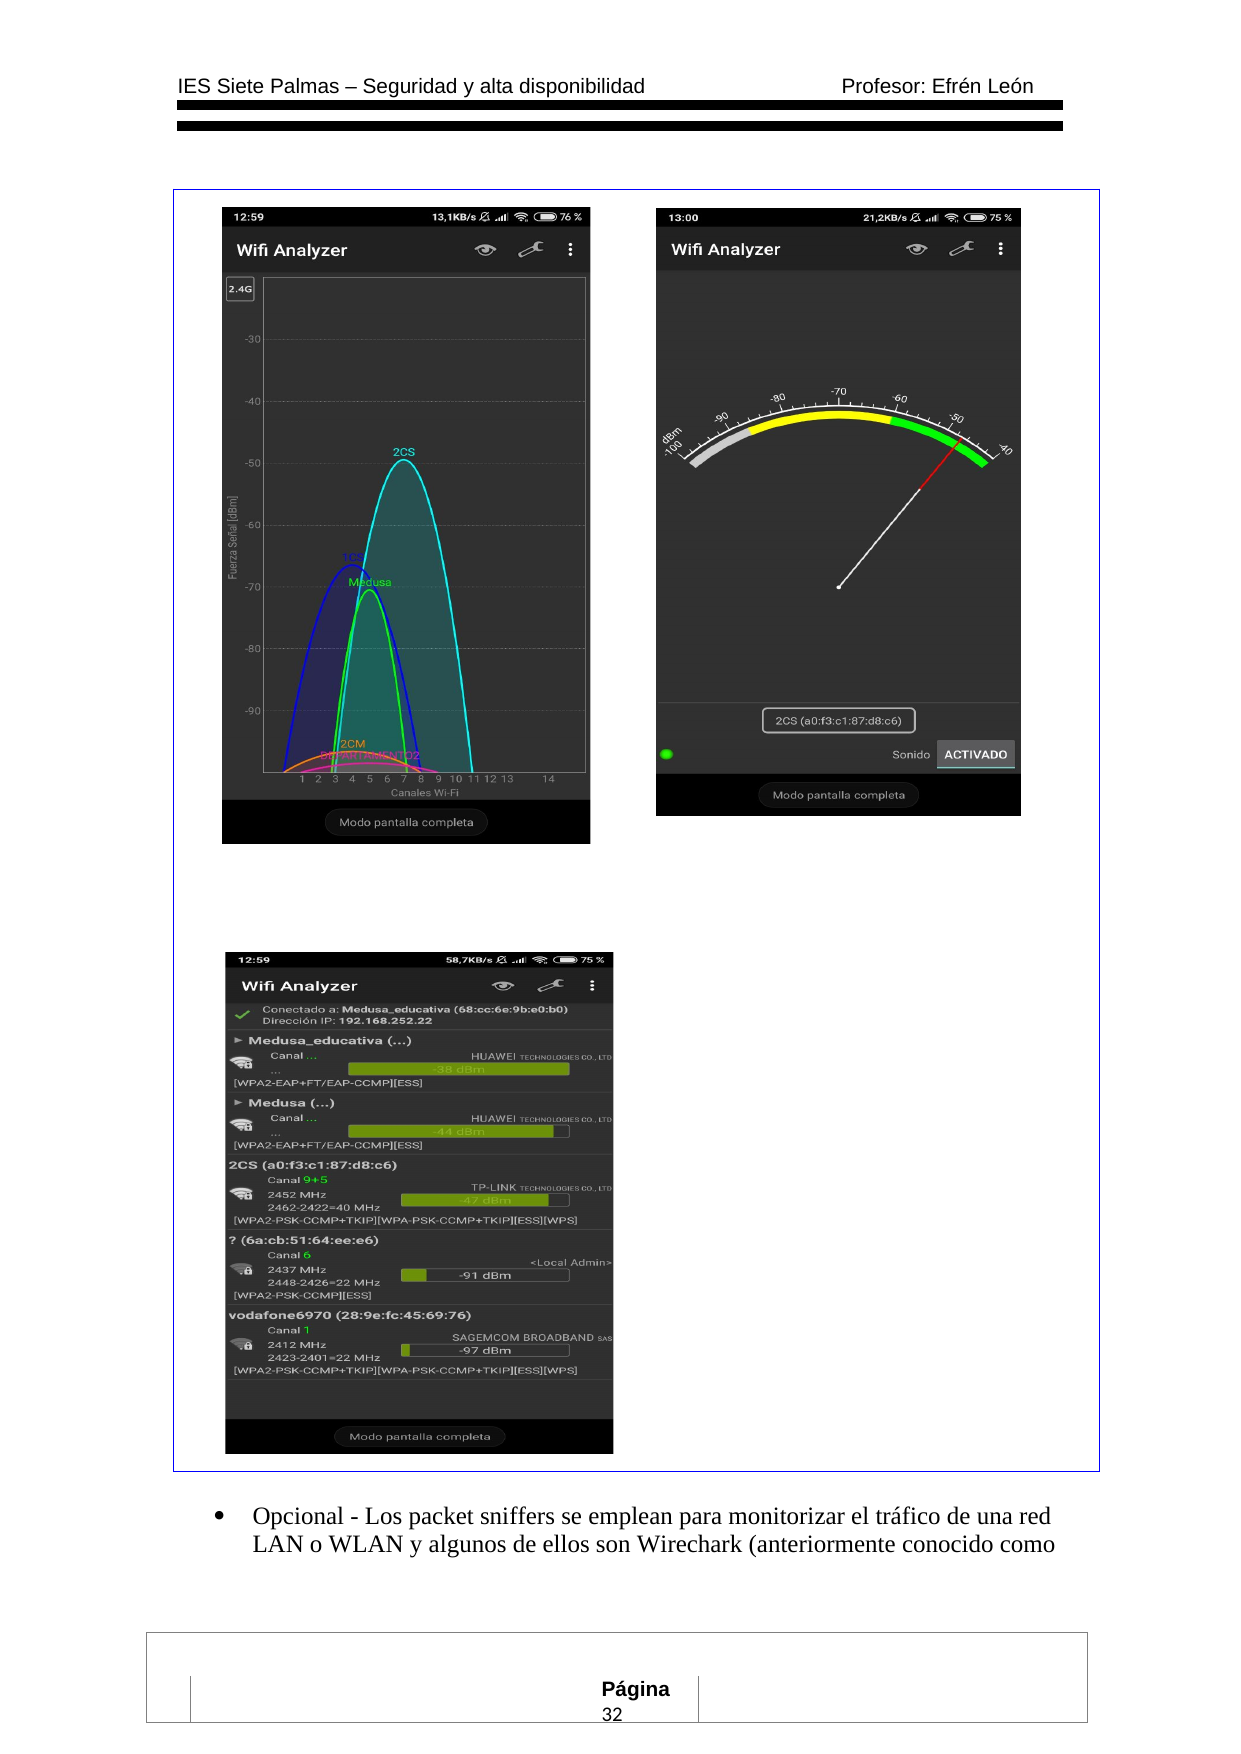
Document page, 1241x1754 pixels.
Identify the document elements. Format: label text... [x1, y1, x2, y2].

table_header [174, 190, 1099, 1471]
picture [225, 952, 614, 1454]
picture [222, 207, 591, 844]
list Opcional - Los packet sniffers se emplean para monitorizar el tráfico de una red LAN o WLAN y algunos de ellos son Wirechark (anteriormente conocido como [215, 1501, 1063, 1558]
picture [656, 208, 1021, 816]
